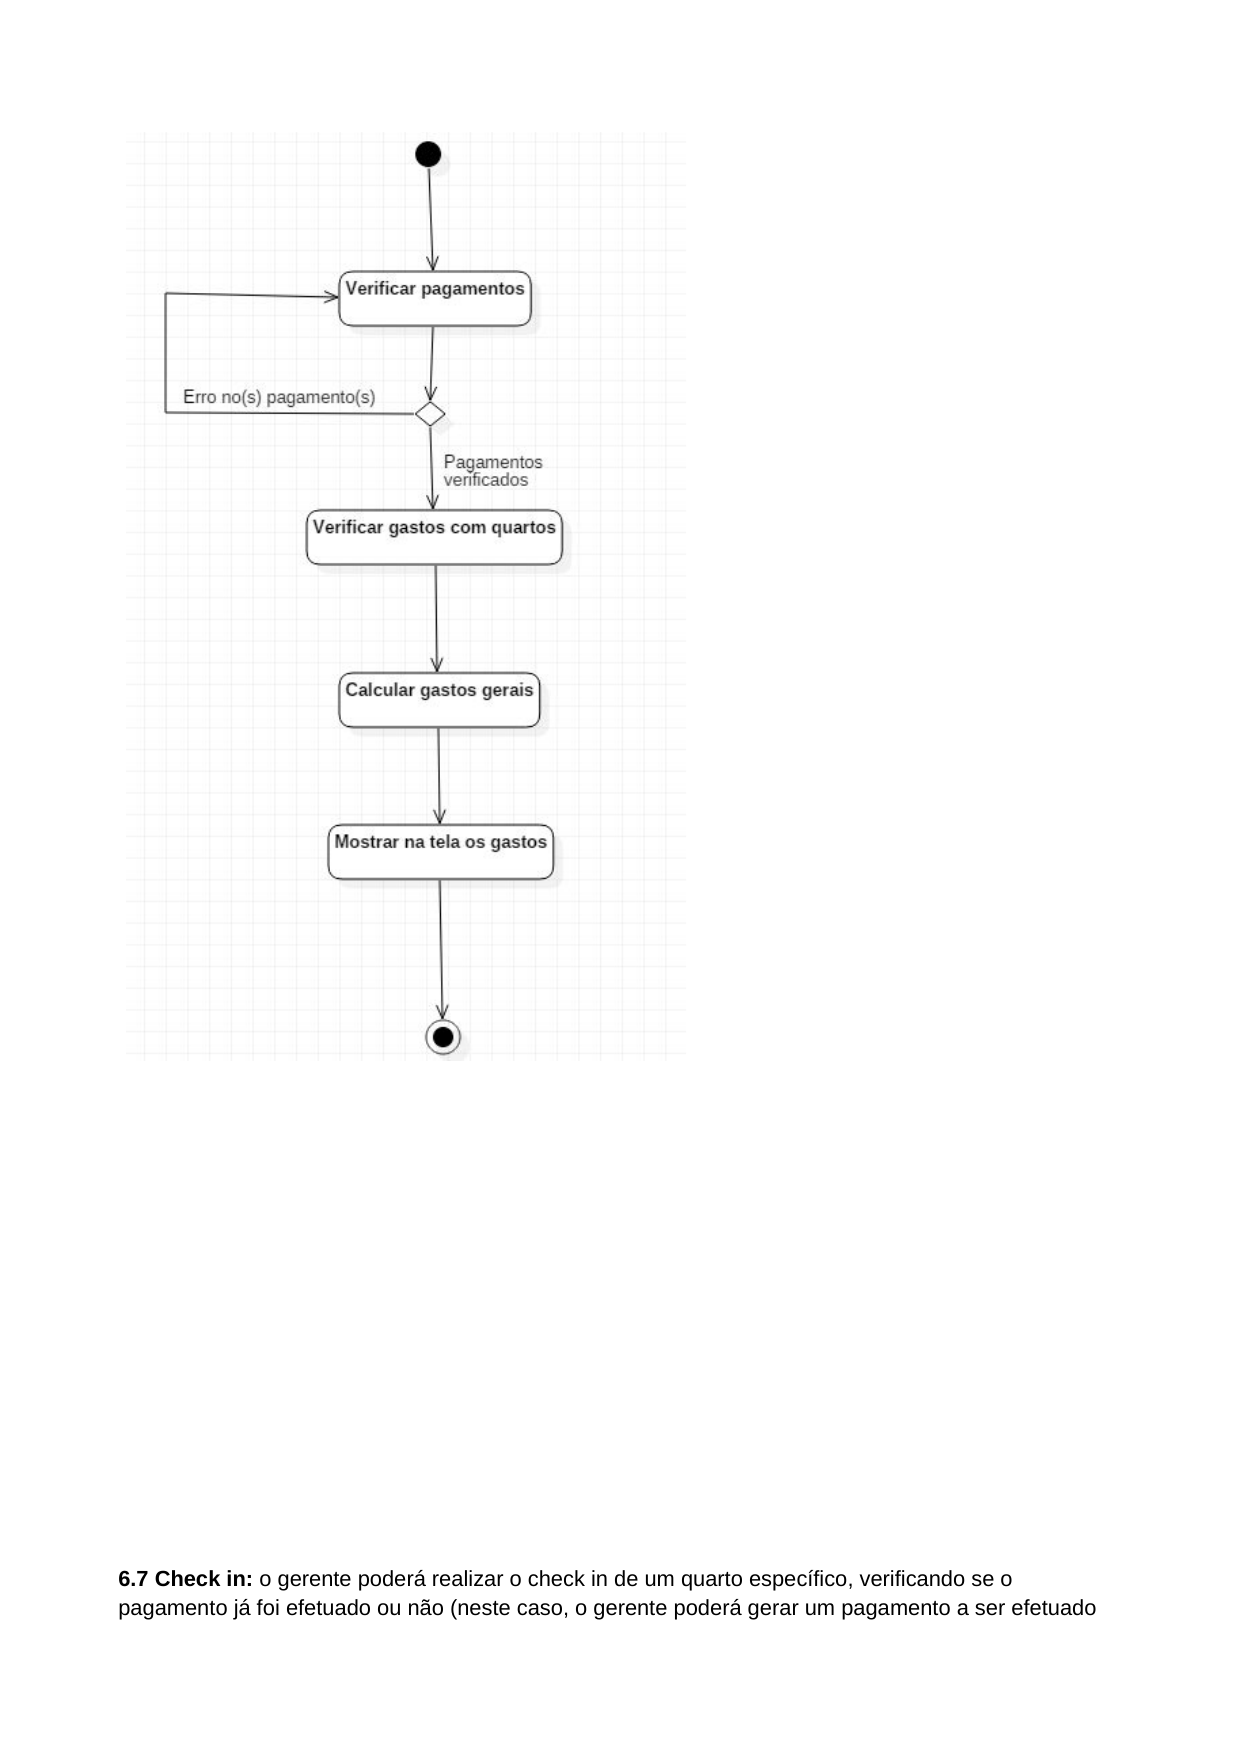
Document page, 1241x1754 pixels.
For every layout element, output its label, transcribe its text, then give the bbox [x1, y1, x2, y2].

text 6.7 Check in: o gerente poderá realizar o check in de um quarto específico, verificando se o [118, 1566, 1122, 1591]
text pagamento já foi efetuado ou não (neste caso, o gerente poderá gerar um pagamento a ser efetuado [118, 1595, 1122, 1620]
picture [126, 132, 687, 1061]
